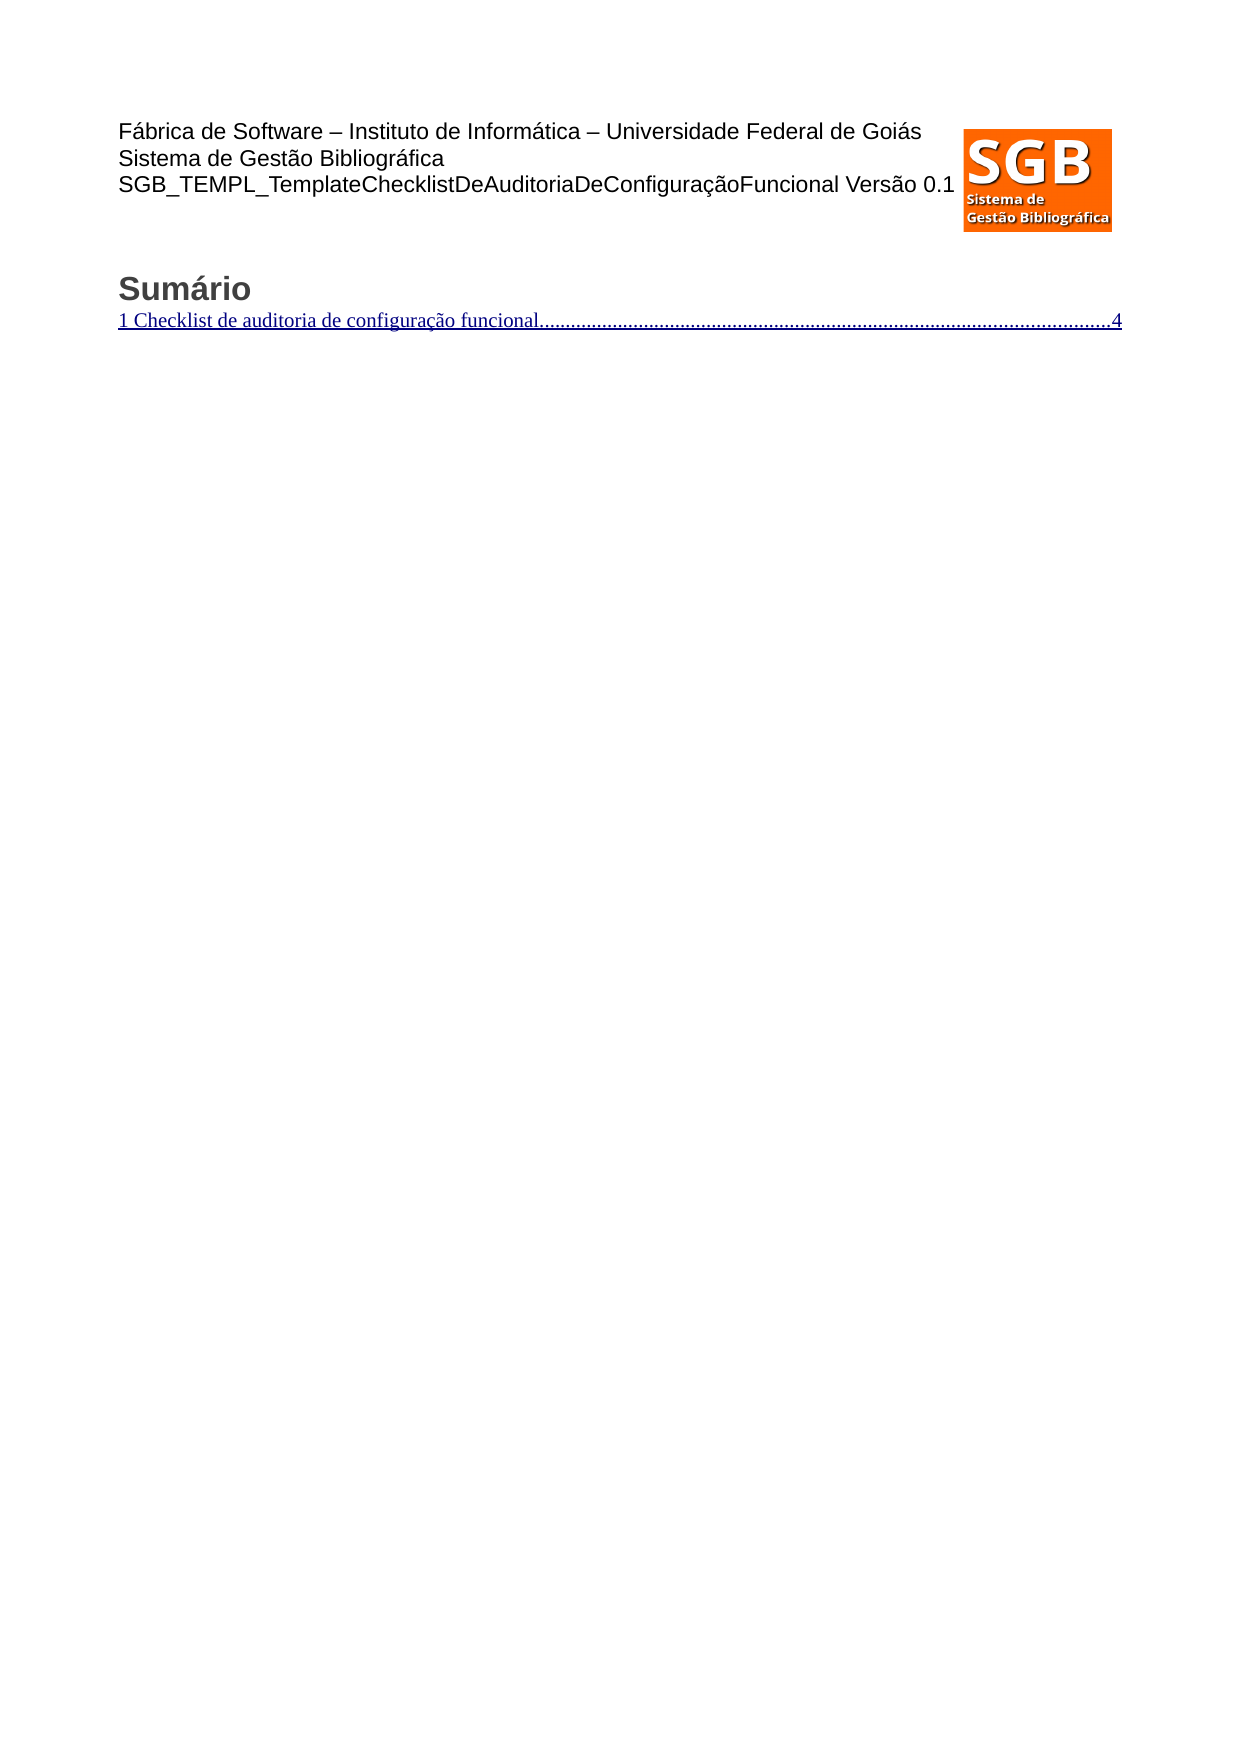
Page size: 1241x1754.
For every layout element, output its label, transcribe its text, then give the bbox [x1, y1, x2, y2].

subtitle Sumário [118, 269, 1122, 308]
text 1 Checklist de auditoria de configuração funcional. 4 [118, 308, 1122, 328]
picture [963, 129, 1112, 232]
